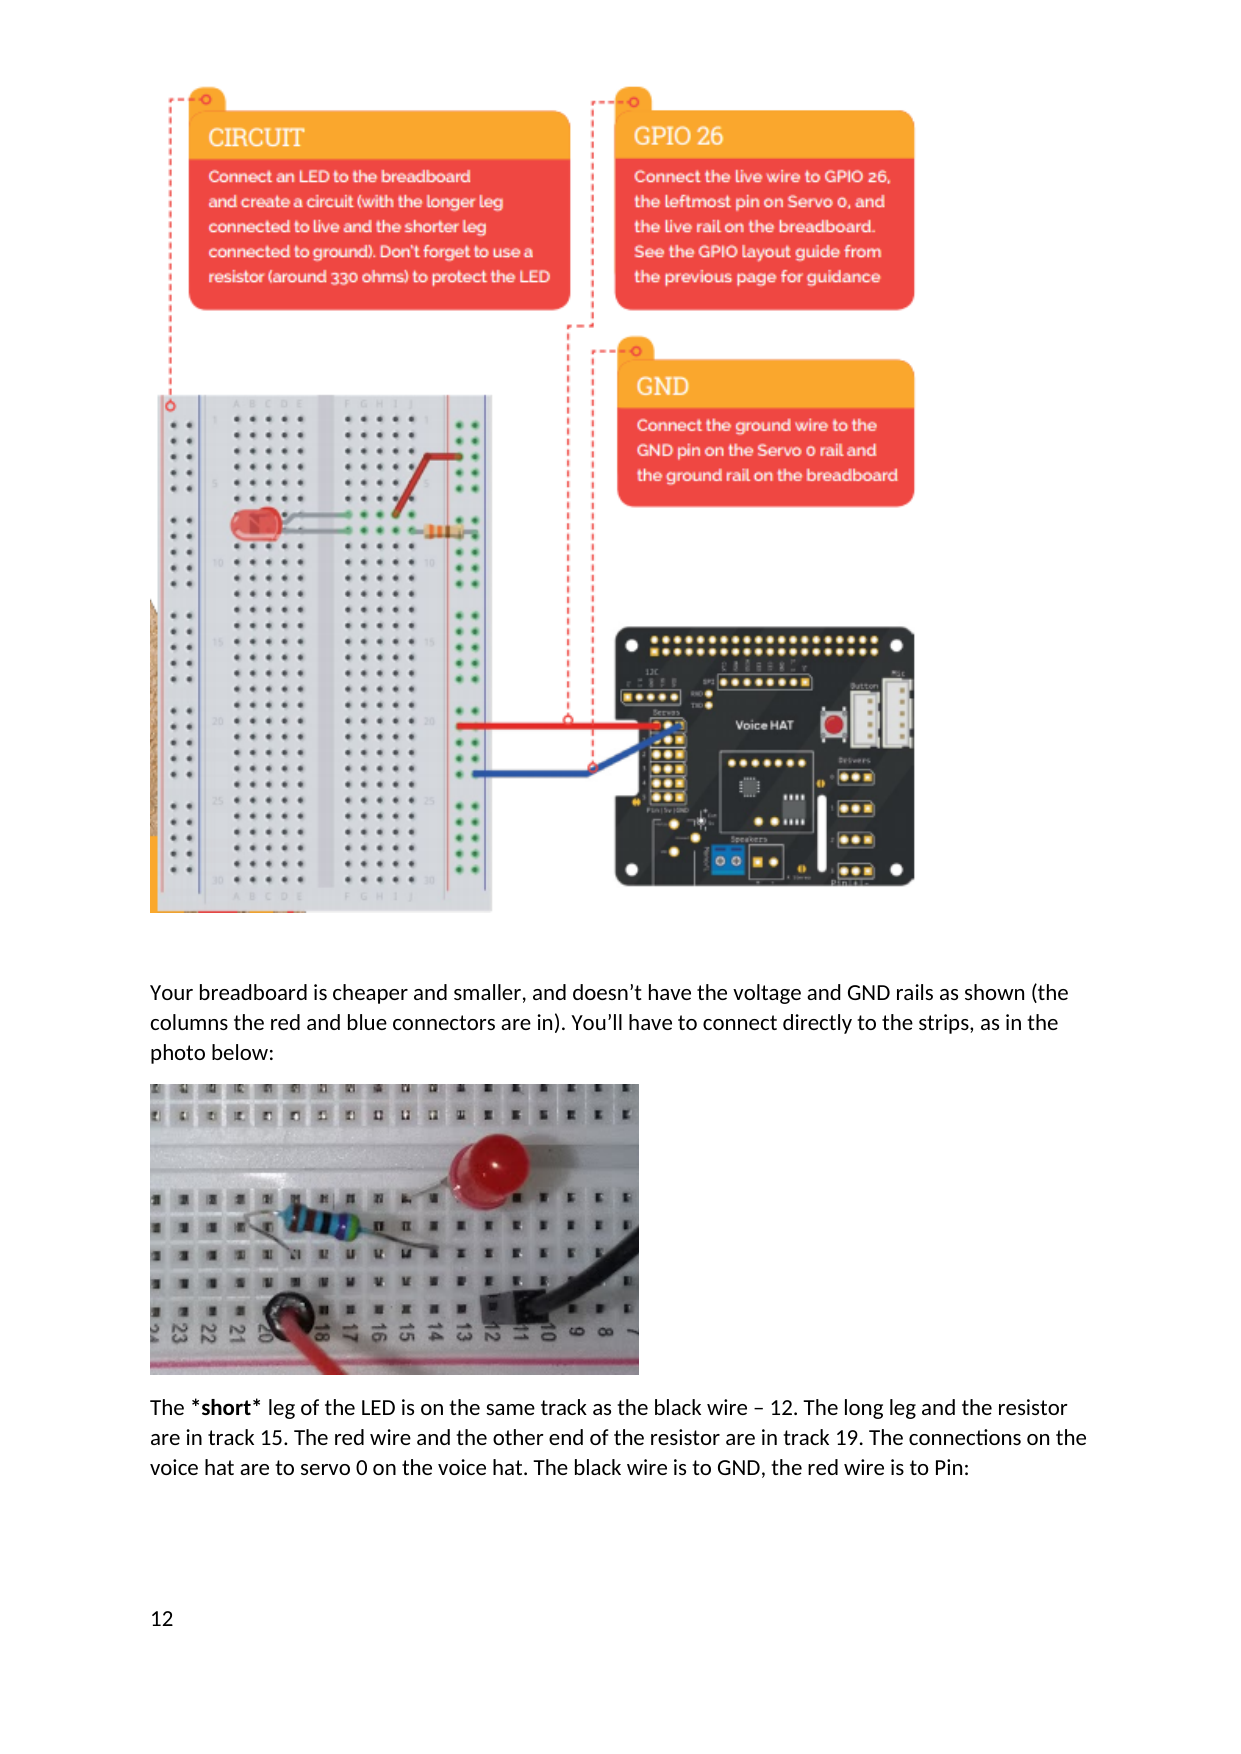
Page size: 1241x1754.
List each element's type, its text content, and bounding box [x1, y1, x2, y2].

text The *short* leg of the LED is on the same track as the black wire – 12. The long leg and the resistor are in track 15. The red wire and the other end of the resistor are in track 19. The connections on the voice hat are to servo 0 on the voice hat. The black wire is to GND, the red wire is to Pin: [150, 1393, 1090, 1481]
text Your breadboard is cheaper and smaller, and doesn’t have the voltage and GND rails as shown (the columns the red and blue connectors are in). You’ll have to connect directly to the strips, as in the photo below: [150, 978, 1090, 1066]
